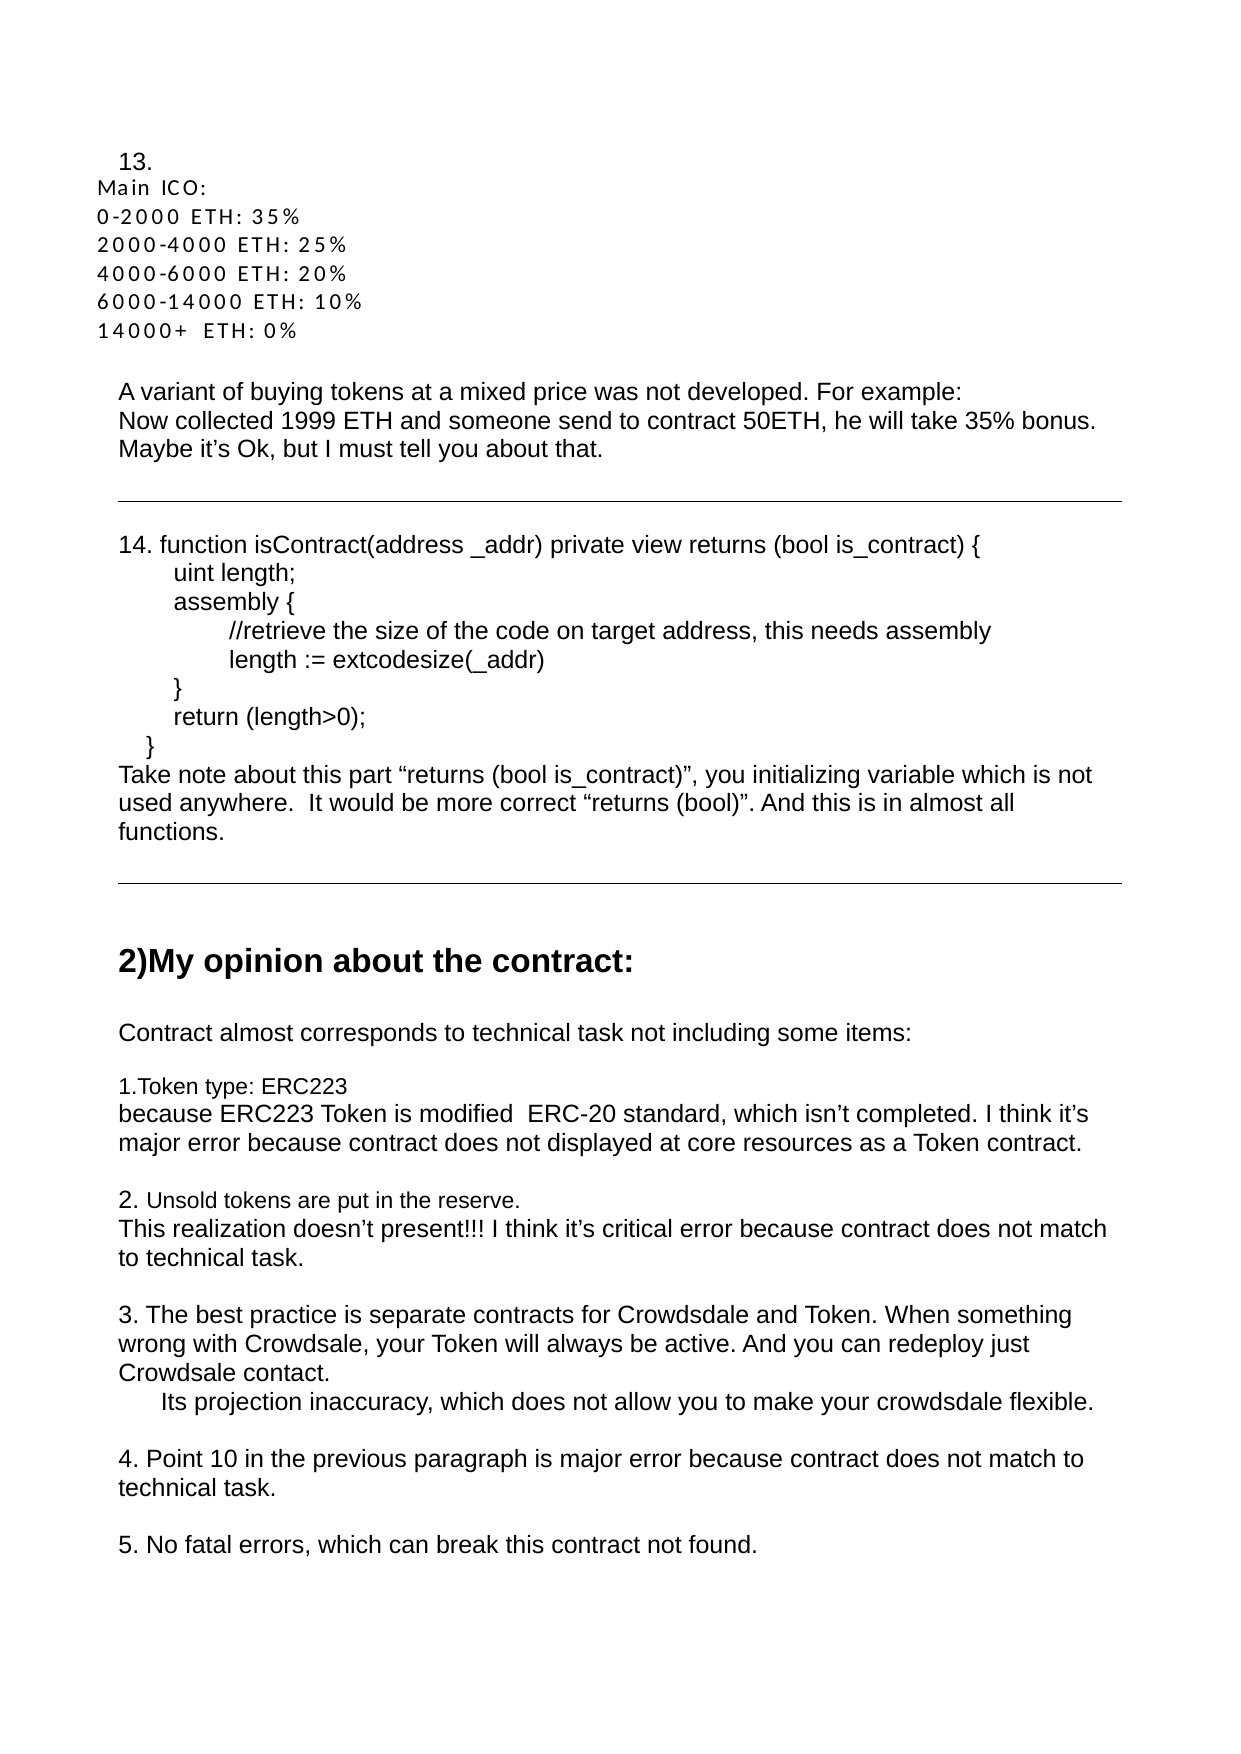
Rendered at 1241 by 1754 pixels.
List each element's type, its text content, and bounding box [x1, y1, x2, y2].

text assembly { [118, 587, 1122, 616]
text } [118, 731, 1122, 759]
text 13. [118, 147, 1122, 176]
text Now collected 1999 ETH and someone send to contract 50ETH, he will take 35% bonus. Maybe it’s Ok, but I must tell you about that. [118, 406, 1122, 463]
text } [118, 673, 1122, 702]
text 2)My opinion about the contract: [118, 941, 1122, 979]
text This realization doesn’t present!!! I think it’s critical error because contract does not match to technical task. [118, 1214, 1122, 1272]
text 5. No fatal errors, which can break this contract not found. [118, 1531, 1122, 1559]
text 3. The best practice is separate contracts for Crowdsdale and Token. When something wrong with Crowdsale, your Token will always be active. And you can redeploy just Crowdsale contact. [118, 1301, 1122, 1387]
text Take note about this part “returns (bool is_contract)”, you initializing variable which is not used anywhere. It would be more correct “returns (bool)”. And this is in almost all functions. [118, 759, 1122, 846]
text 1.Token type: ERC223 [118, 1073, 1122, 1099]
text 14. function isContract(address _addr) private view returns (bool is_contract) { [118, 529, 1122, 558]
text because ERC223 Token is modified ERC-20 standard, which isn’t completed. I think it’s major error because contract does not displayed at core resources as a Token contract. [118, 1099, 1122, 1157]
text A variant of buying tokens at a mixed price was not developed. For example: [118, 377, 1122, 406]
text length := extcodesize(_addr) [118, 644, 1122, 673]
text uint length; [118, 558, 1122, 587]
text 2. Unsold tokens are put in the reserve. [118, 1186, 1122, 1214]
text //retrieve the size of the code on target address, this needs assembly [118, 616, 1122, 644]
text Contract almost corresponds to technical task not including some items: [118, 1018, 1122, 1047]
text 4. Point 10 in the previous paragraph is major error because contract does not match to technical task. [118, 1444, 1122, 1502]
text Its projection inaccuracy, which does not allow you to make your crowdsdale flexible. [118, 1387, 1122, 1416]
text return (length>0); [118, 702, 1122, 731]
